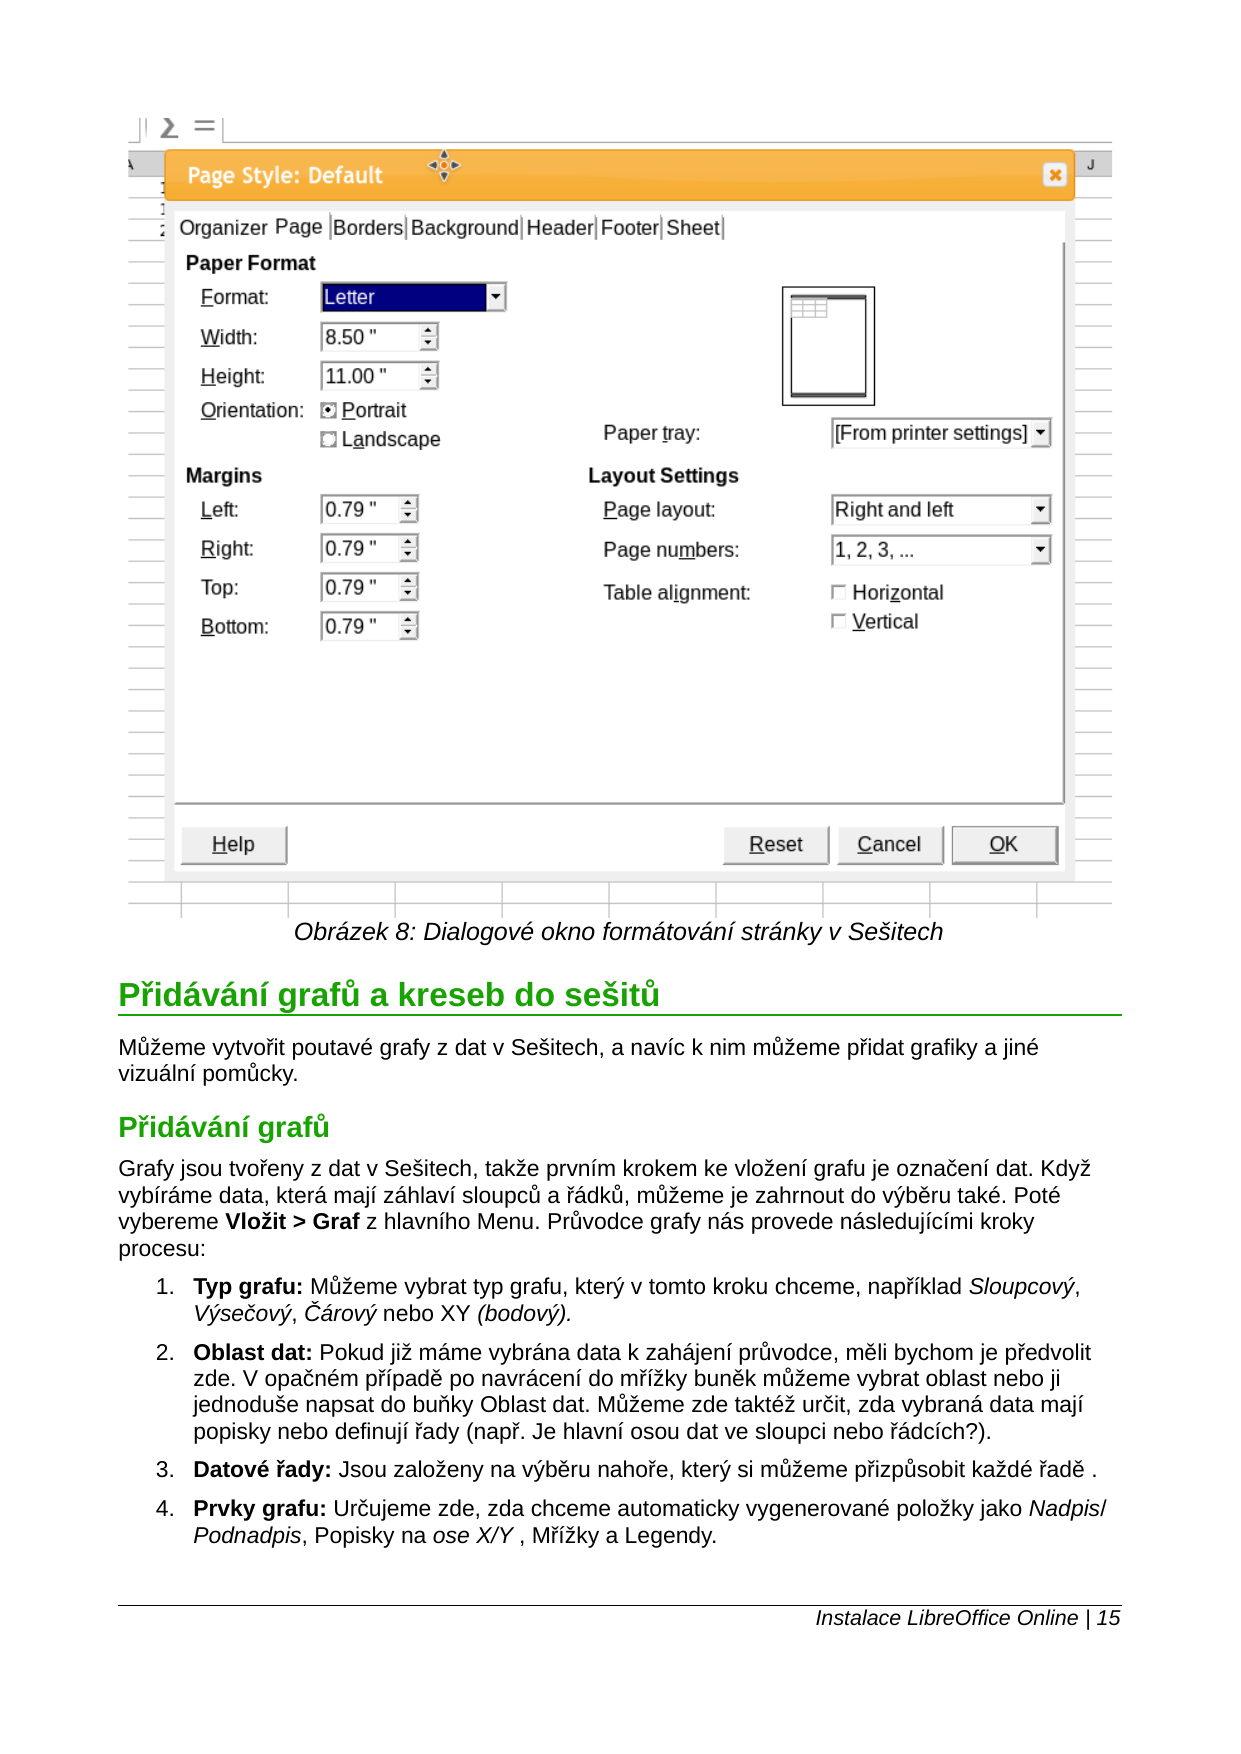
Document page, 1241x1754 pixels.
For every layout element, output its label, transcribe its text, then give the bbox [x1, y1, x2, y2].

list Typ grafu: Můžeme vybrat typ grafu, který v tomto kroku chceme, například Sloupcový, Výsečový, Čárový nebo XY (bodový). [156, 1273, 1122, 1326]
text Můžeme vytvořit poutavé grafy z dat v Sešitech, a navíc k nim můžeme přidat grafiky a jiné vizuální pomůcky. [118, 1034, 1122, 1086]
picture [128, 118, 1113, 918]
list Datové řady: Jsou založeny na výběru nahoře, který si můžeme přizpůsobit každé řadě . [156, 1456, 1122, 1483]
subtitle Přidávání grafů a kreseb do sešitů [118, 976, 1122, 1014]
text Grafy jsou tvořeny z dat v Sešitech, takže prvním krokem ke vložení grafu je označení dat. Když vybíráme data, která mají záhlaví sloupců a řádků, můžeme je zahrnout do výběru také. Poté vybereme Vložit > Graf z hlavního Menu. Průvodce grafy nás provede následujícími kroky procesu: [118, 1155, 1122, 1261]
text Obrázek 8: Dialogové okno formátování stránky v Sešitech [118, 118, 1122, 946]
list Prvky grafu: Určujeme zde, zda chceme automaticky vygenerované položky jako Nadpis/ Podnadpis, Popisky na ose X/Y , Mřížky a Legendy. [156, 1495, 1122, 1548]
list Oblast dat: Pokud již máme vybrána data k zahájení průvodce, měli bychom je předvolit zde. V opačném případě po navrácení do mřížky buněk můžeme vybrat oblast nebo ji jednoduše napsat do buňky Oblast dat. Můžeme zde taktéž určit, zda vybraná data mají popisky nebo definují řady (např. Je hlavní osou dat ve sloupci nebo řádcích?). [156, 1338, 1122, 1444]
subtitle Přidávání grafů [118, 1110, 1122, 1144]
